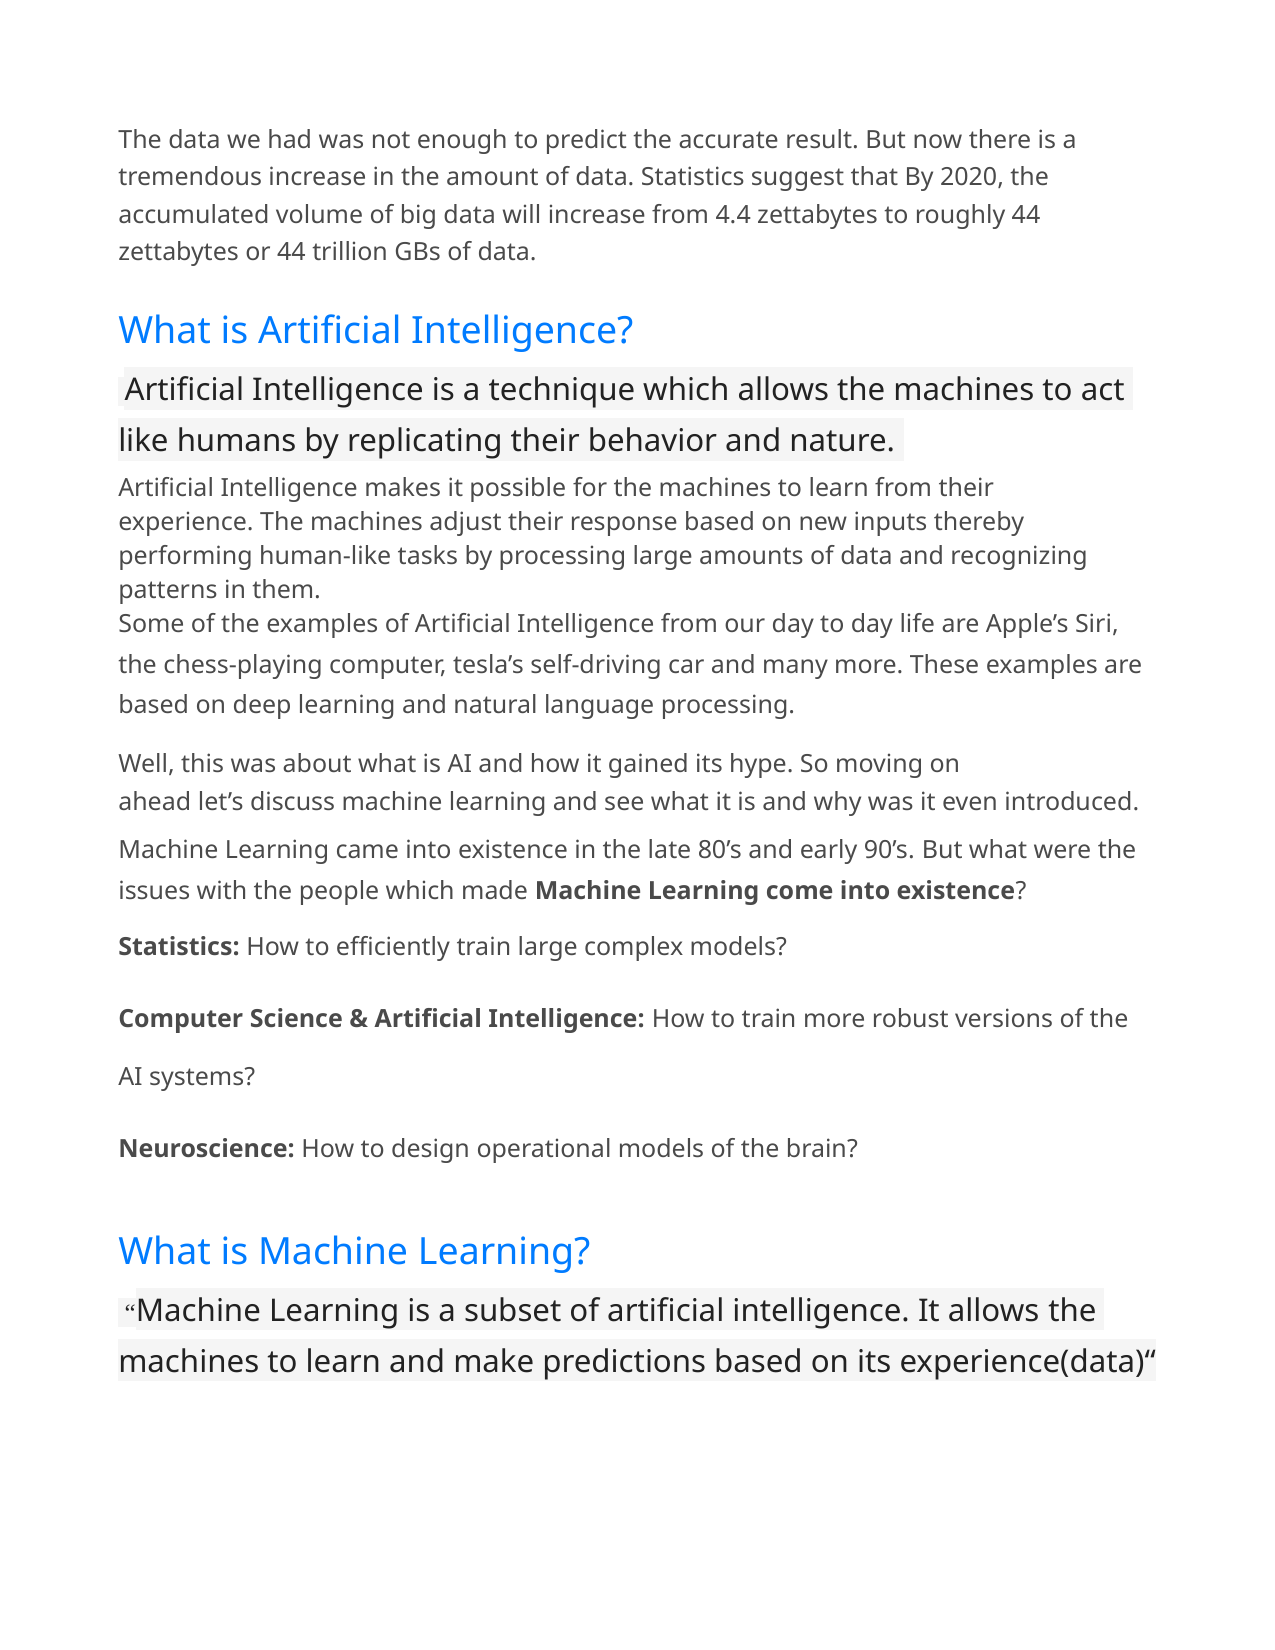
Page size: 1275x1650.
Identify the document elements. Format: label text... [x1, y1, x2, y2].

text Computer Science & Artificial Intelligence: How to train more robust versions of the AI systems? [118, 1001, 1157, 1093]
text “Machine Learning is a subset of artificial intelligence. It allows the machines to learn and make predictions based on its experience(data)“ [118, 1288, 1157, 1381]
text Statistics: How to efficiently train large complex models? [118, 928, 1157, 962]
text Neuroscience: How to design operational models of the brain? [118, 1131, 1157, 1165]
subtitle What is Artificial Intelligence? [118, 303, 1157, 354]
subtitle What is Machine Learning? [118, 1224, 1157, 1275]
text Artificial Intelligence is a technique which allows the machines to act like humans by replicating their behavior and nature. [118, 367, 1157, 461]
text Machine Learning came into existence in the late 80’s and early 90’s. But what were the issues with the people which made Machine Learning come into existence? [118, 832, 1157, 907]
text The data we had was not enough to predict the accurate result. But now there is a tremendous increase in the amount of data. Statistics suggest that By 2020, the accumulated volume of big data will increase from 4.4 zettabytes to roughly 44 zettabytes or 44 trillion GBs of data. [118, 118, 1157, 268]
text Some of the examples of Artificial Intelligence from our day to day life are Apple’s Siri, the chess-playing computer, tesla’s self-driving car and many more. These examples are based on deep learning and natural language processing. [118, 605, 1157, 721]
text Artificial Intelligence makes it possible for the machines to learn from their experience. The machines adjust their response based on new inputs thereby performing human-like tasks by processing large amounts of data and recognizing patterns in them. [118, 469, 1157, 605]
text Well, this was about what is AI and how it gained its hype. So moving on ahead let’s discuss machine learning and see what it is and why was it even introduced. [118, 742, 1157, 817]
